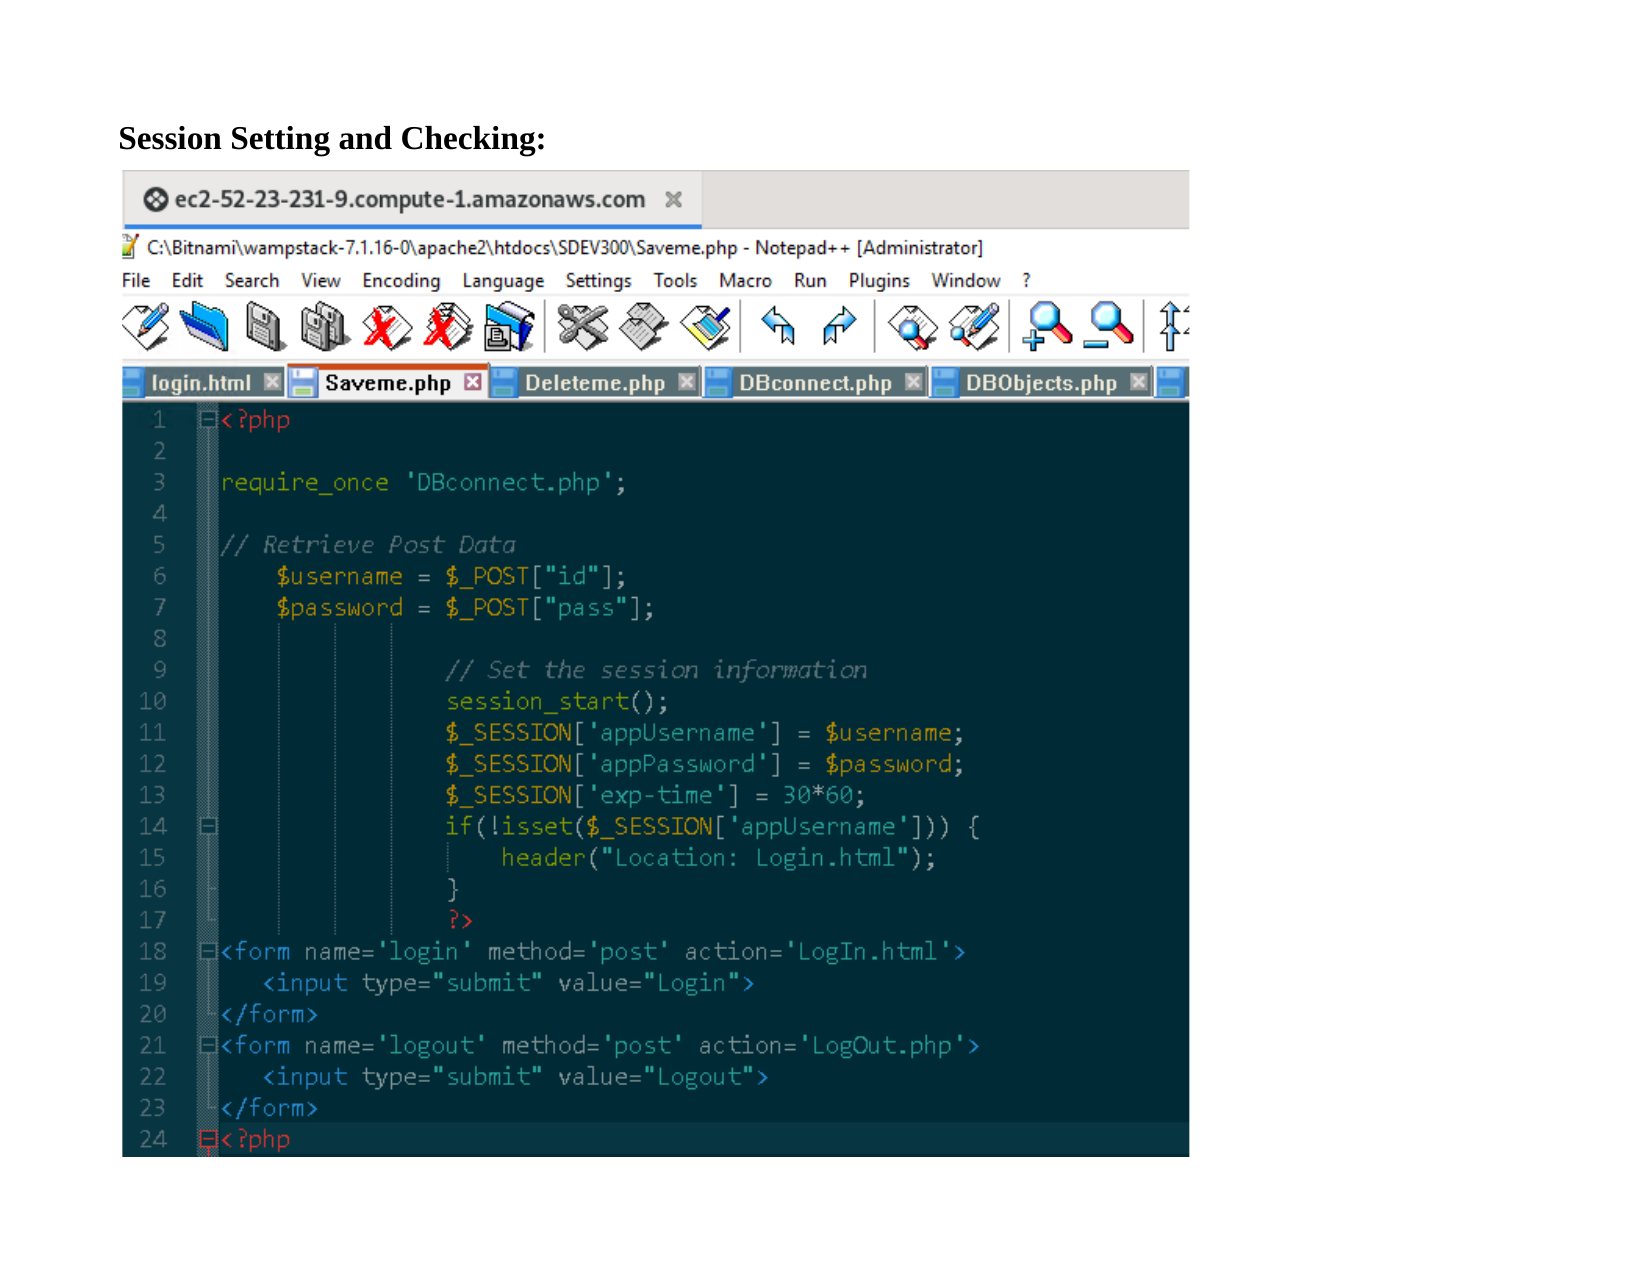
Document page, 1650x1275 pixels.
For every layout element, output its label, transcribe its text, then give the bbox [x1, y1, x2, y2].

picture [588, 1066, 597, 1084]
picture [532, 853, 541, 866]
picture [686, 1072, 697, 1089]
picture [504, 947, 514, 956]
picture [841, 671, 848, 678]
picture [433, 473, 444, 490]
picture [391, 572, 401, 582]
picture [491, 786, 500, 803]
picture [544, 760, 556, 772]
picture [306, 605, 315, 615]
picture [673, 849, 684, 864]
picture [504, 478, 514, 487]
picture [618, 597, 625, 603]
picture [604, 847, 611, 853]
picture [718, 816, 723, 839]
picture [604, 1073, 611, 1084]
picture [518, 755, 528, 770]
picture [518, 662, 529, 678]
picture [434, 536, 445, 553]
picture [463, 979, 470, 991]
picture [421, 541, 429, 551]
picture [757, 822, 767, 839]
picture [490, 536, 501, 553]
picture [630, 729, 637, 745]
picture [222, 1124, 1190, 1152]
picture [560, 603, 570, 620]
picture [518, 567, 528, 584]
picture [743, 666, 754, 682]
picture [477, 761, 486, 770]
picture [518, 599, 528, 615]
picture [591, 849, 595, 868]
picture [447, 566, 458, 587]
picture [871, 1041, 878, 1053]
picture [604, 608, 612, 615]
picture [827, 791, 838, 800]
picture [446, 669, 454, 681]
picture [730, 972, 738, 978]
picture [943, 818, 947, 837]
picture [773, 666, 797, 678]
picture [532, 1037, 543, 1051]
picture [433, 947, 443, 959]
picture [576, 981, 583, 990]
picture [546, 662, 557, 678]
picture [447, 597, 458, 618]
picture [463, 915, 472, 928]
picture [518, 1041, 528, 1050]
picture [940, 753, 950, 772]
picture [632, 668, 639, 676]
picture [632, 597, 637, 620]
picture [857, 824, 864, 834]
picture [575, 1035, 584, 1053]
picture [813, 854, 820, 865]
picture [616, 979, 627, 987]
picture [715, 1073, 723, 1085]
picture [491, 724, 500, 740]
picture [321, 949, 329, 959]
picture [518, 853, 528, 862]
picture [419, 473, 428, 490]
picture [336, 609, 345, 615]
picture [518, 730, 528, 740]
picture [757, 671, 764, 678]
picture [463, 1073, 470, 1085]
picture [616, 760, 627, 776]
picture [701, 1043, 709, 1053]
picture [912, 730, 921, 740]
picture [744, 824, 752, 834]
picture [544, 728, 556, 740]
picture [927, 760, 936, 772]
picture [377, 572, 387, 584]
picture [419, 949, 427, 962]
picture [306, 478, 317, 489]
picture [279, 1041, 287, 1052]
picture [278, 597, 289, 618]
picture [279, 948, 285, 959]
picture [349, 572, 356, 584]
picture [590, 699, 597, 709]
picture [762, 666, 769, 673]
picture [460, 536, 470, 553]
picture [236, 478, 247, 487]
picture [685, 818, 698, 834]
picture [727, 666, 733, 678]
picture [660, 707, 666, 714]
picture [729, 947, 739, 959]
picture [644, 724, 653, 740]
picture [518, 943, 529, 957]
picture [926, 941, 936, 959]
picture [634, 728, 641, 737]
picture [730, 760, 739, 771]
picture [646, 668, 653, 676]
picture [787, 793, 794, 800]
picture [616, 692, 628, 709]
picture [533, 1066, 541, 1072]
picture [574, 669, 581, 676]
picture [504, 608, 514, 615]
picture [421, 1041, 429, 1047]
picture [604, 566, 609, 589]
picture [450, 702, 458, 707]
picture [729, 728, 739, 740]
picture [827, 722, 838, 743]
text Session Setting and Checking: [118, 118, 1532, 156]
picture [677, 666, 687, 678]
picture [577, 722, 583, 745]
picture [391, 1073, 401, 1089]
picture [616, 666, 625, 678]
picture [546, 755, 570, 772]
picture [239, 539, 245, 549]
picture [491, 755, 500, 772]
picture [912, 947, 922, 959]
picture [785, 786, 794, 792]
picture [485, 570, 500, 584]
picture [813, 822, 824, 831]
picture [800, 854, 809, 866]
picture [547, 597, 555, 603]
picture [927, 863, 933, 870]
picture [616, 1073, 627, 1081]
picture [410, 541, 417, 548]
picture [561, 941, 570, 959]
picture [644, 755, 652, 771]
picture [787, 854, 795, 859]
picture [241, 417, 245, 428]
picture [915, 849, 919, 868]
picture [841, 847, 850, 865]
picture [377, 979, 384, 994]
picture [715, 943, 726, 957]
picture [743, 728, 753, 737]
picture [518, 724, 526, 729]
picture [363, 574, 372, 584]
picture [321, 1043, 329, 1053]
picture [604, 760, 611, 772]
picture [503, 847, 512, 865]
picture [616, 791, 641, 808]
picture [503, 724, 512, 729]
picture [743, 1041, 753, 1053]
picture [715, 666, 723, 678]
picture [841, 790, 845, 801]
picture [734, 666, 739, 678]
picture [574, 692, 586, 709]
picture [913, 816, 919, 839]
picture [660, 666, 667, 678]
picture [577, 753, 582, 776]
picture [504, 1041, 514, 1053]
picture [602, 791, 612, 800]
picture [575, 853, 584, 865]
picture [560, 979, 570, 991]
picture [504, 730, 514, 740]
picture [701, 979, 710, 991]
picture [799, 789, 803, 800]
picture [489, 567, 511, 579]
picture [560, 853, 570, 862]
picture [715, 854, 723, 865]
picture [435, 972, 442, 978]
picture [841, 760, 852, 776]
picture [307, 541, 318, 553]
picture [518, 974, 529, 989]
picture [475, 973, 483, 991]
picture [364, 1068, 374, 1081]
picture [447, 722, 458, 743]
picture [801, 827, 809, 834]
picture [660, 854, 667, 866]
picture [658, 1038, 670, 1051]
picture [391, 979, 401, 995]
picture [926, 1035, 933, 1053]
picture [535, 597, 540, 620]
picture [701, 760, 711, 772]
picture [547, 847, 556, 866]
picture [479, 979, 486, 987]
picture [475, 599, 484, 615]
picture [377, 478, 387, 488]
picture [912, 1041, 922, 1057]
picture [687, 854, 696, 866]
picture [460, 665, 470, 681]
picture [349, 541, 353, 553]
picture [546, 786, 570, 803]
picture [335, 541, 343, 553]
picture [973, 816, 978, 826]
picture [785, 818, 792, 834]
picture [588, 972, 598, 991]
picture [574, 472, 581, 490]
picture [729, 1037, 740, 1051]
picture [577, 785, 582, 808]
picture [321, 572, 331, 582]
picture [618, 849, 626, 866]
picture [391, 941, 401, 959]
picture [644, 943, 656, 958]
picture [349, 603, 359, 615]
picture [606, 947, 612, 956]
picture [489, 979, 500, 990]
picture [801, 661, 825, 678]
picture [250, 416, 261, 432]
picture [688, 949, 695, 959]
picture [804, 788, 809, 801]
picture [349, 478, 356, 490]
picture [292, 603, 301, 620]
picture [841, 1041, 851, 1051]
picture [616, 1041, 627, 1058]
picture [489, 947, 500, 959]
picture [633, 693, 637, 711]
picture [477, 730, 486, 740]
picture [926, 728, 936, 740]
picture [462, 1037, 473, 1052]
picture [884, 847, 893, 866]
picture [392, 597, 401, 615]
picture [278, 566, 289, 587]
picture [278, 541, 287, 553]
picture [389, 544, 398, 553]
picture [827, 949, 836, 962]
picture [885, 728, 892, 740]
picture [393, 536, 400, 542]
picture [266, 478, 273, 490]
picture [686, 791, 697, 803]
picture [504, 822, 514, 834]
picture [758, 849, 767, 866]
picture [122, 170, 1190, 1157]
picture [546, 822, 556, 831]
picture [349, 947, 359, 956]
picture [973, 829, 978, 839]
picture [602, 948, 609, 964]
picture [532, 697, 539, 709]
picture [391, 1035, 401, 1053]
picture [264, 536, 275, 553]
picture [715, 730, 723, 740]
picture [518, 1068, 529, 1083]
picture [660, 1068, 668, 1085]
picture [869, 822, 880, 834]
picture [577, 818, 581, 837]
picture [419, 1043, 428, 1056]
picture [533, 972, 541, 978]
picture [899, 847, 906, 853]
picture [574, 605, 583, 615]
picture [616, 728, 627, 745]
picture [225, 538, 232, 549]
picture [278, 478, 289, 490]
picture [546, 1035, 553, 1053]
picture [421, 947, 429, 953]
picture [829, 947, 837, 953]
picture [815, 1037, 823, 1053]
picture [560, 572, 570, 584]
picture [898, 943, 909, 958]
picture [588, 478, 598, 495]
picture [743, 753, 753, 772]
picture [672, 671, 679, 678]
picture [504, 979, 514, 991]
picture [604, 730, 611, 740]
picture [660, 827, 669, 834]
picture [475, 786, 483, 792]
picture [715, 979, 723, 990]
picture [293, 1010, 303, 1021]
picture [504, 1072, 513, 1085]
picture [576, 1074, 583, 1084]
picture [729, 1068, 740, 1082]
picture [447, 822, 458, 834]
picture [349, 1041, 359, 1050]
picture [532, 473, 543, 488]
picture [435, 1066, 442, 1072]
picture [294, 572, 301, 584]
picture [475, 1066, 484, 1085]
picture [560, 818, 572, 834]
picture [687, 666, 697, 678]
picture [590, 608, 598, 615]
picture [546, 724, 570, 740]
picture [504, 541, 515, 552]
picture [604, 666, 612, 676]
picture [475, 567, 483, 584]
picture [363, 541, 373, 553]
picture [731, 785, 736, 808]
picture [532, 941, 538, 959]
picture [503, 755, 514, 770]
picture [447, 753, 458, 775]
picture [294, 478, 301, 490]
picture [574, 566, 584, 584]
picture [854, 1037, 870, 1053]
picture [533, 828, 542, 834]
picture [475, 755, 483, 761]
picture [701, 791, 711, 801]
picture [377, 1073, 384, 1088]
picture [940, 728, 950, 737]
picture [658, 818, 667, 823]
picture [658, 788, 670, 801]
picture [929, 818, 933, 837]
picture [660, 974, 668, 991]
picture [405, 546, 412, 553]
picture [518, 786, 525, 795]
picture [560, 1073, 570, 1084]
picture [829, 666, 836, 678]
picture [827, 753, 838, 775]
picture [322, 541, 329, 553]
picture [532, 786, 542, 803]
picture [544, 791, 556, 803]
picture [815, 785, 822, 795]
picture [773, 753, 778, 776]
picture [475, 724, 484, 729]
picture [771, 1041, 778, 1053]
picture [363, 974, 374, 989]
picture [898, 760, 908, 772]
picture [479, 818, 483, 837]
picture [224, 478, 231, 490]
picture [857, 800, 863, 808]
picture [672, 818, 683, 834]
picture [264, 409, 273, 427]
picture [604, 697, 611, 709]
picture [644, 818, 653, 823]
picture [561, 702, 570, 709]
picture [335, 1041, 345, 1053]
picture [405, 979, 415, 987]
picture [841, 943, 852, 959]
picture [503, 786, 511, 795]
picture [856, 850, 880, 865]
picture [293, 536, 304, 553]
picture [504, 666, 512, 678]
picture [338, 480, 345, 490]
picture [405, 1073, 415, 1081]
picture [447, 785, 458, 806]
picture [489, 1072, 500, 1084]
picture [504, 697, 514, 709]
picture [646, 613, 652, 620]
picture [801, 943, 809, 959]
picture [296, 603, 303, 612]
picture [632, 818, 641, 834]
picture [686, 979, 697, 995]
picture [857, 760, 864, 772]
picture [250, 478, 261, 495]
picture [588, 816, 598, 837]
picture [646, 691, 652, 712]
picture [479, 1072, 486, 1081]
picture [449, 1041, 456, 1053]
picture [532, 724, 542, 740]
picture [940, 1041, 950, 1058]
picture [618, 581, 623, 589]
picture [665, 791, 683, 803]
picture [771, 822, 781, 839]
picture [449, 879, 457, 901]
picture [773, 722, 778, 745]
picture [461, 697, 472, 706]
picture [278, 416, 289, 432]
picture [660, 760, 667, 772]
picture [477, 541, 487, 552]
picture [336, 572, 343, 584]
picture [646, 827, 655, 834]
picture [785, 855, 795, 870]
picture [744, 1066, 752, 1072]
picture [293, 1104, 303, 1115]
picture [883, 942, 890, 959]
picture [560, 478, 570, 495]
picture [884, 1037, 895, 1052]
picture [535, 566, 540, 589]
picture [701, 818, 711, 834]
picture [335, 947, 345, 959]
picture [869, 728, 880, 737]
picture [558, 660, 570, 678]
picture [843, 728, 850, 740]
picture [630, 760, 641, 776]
picture [672, 728, 683, 737]
picture [846, 666, 866, 678]
picture [883, 822, 894, 831]
picture [485, 599, 512, 615]
picture [547, 566, 555, 571]
picture [532, 755, 542, 772]
picture [461, 816, 472, 834]
